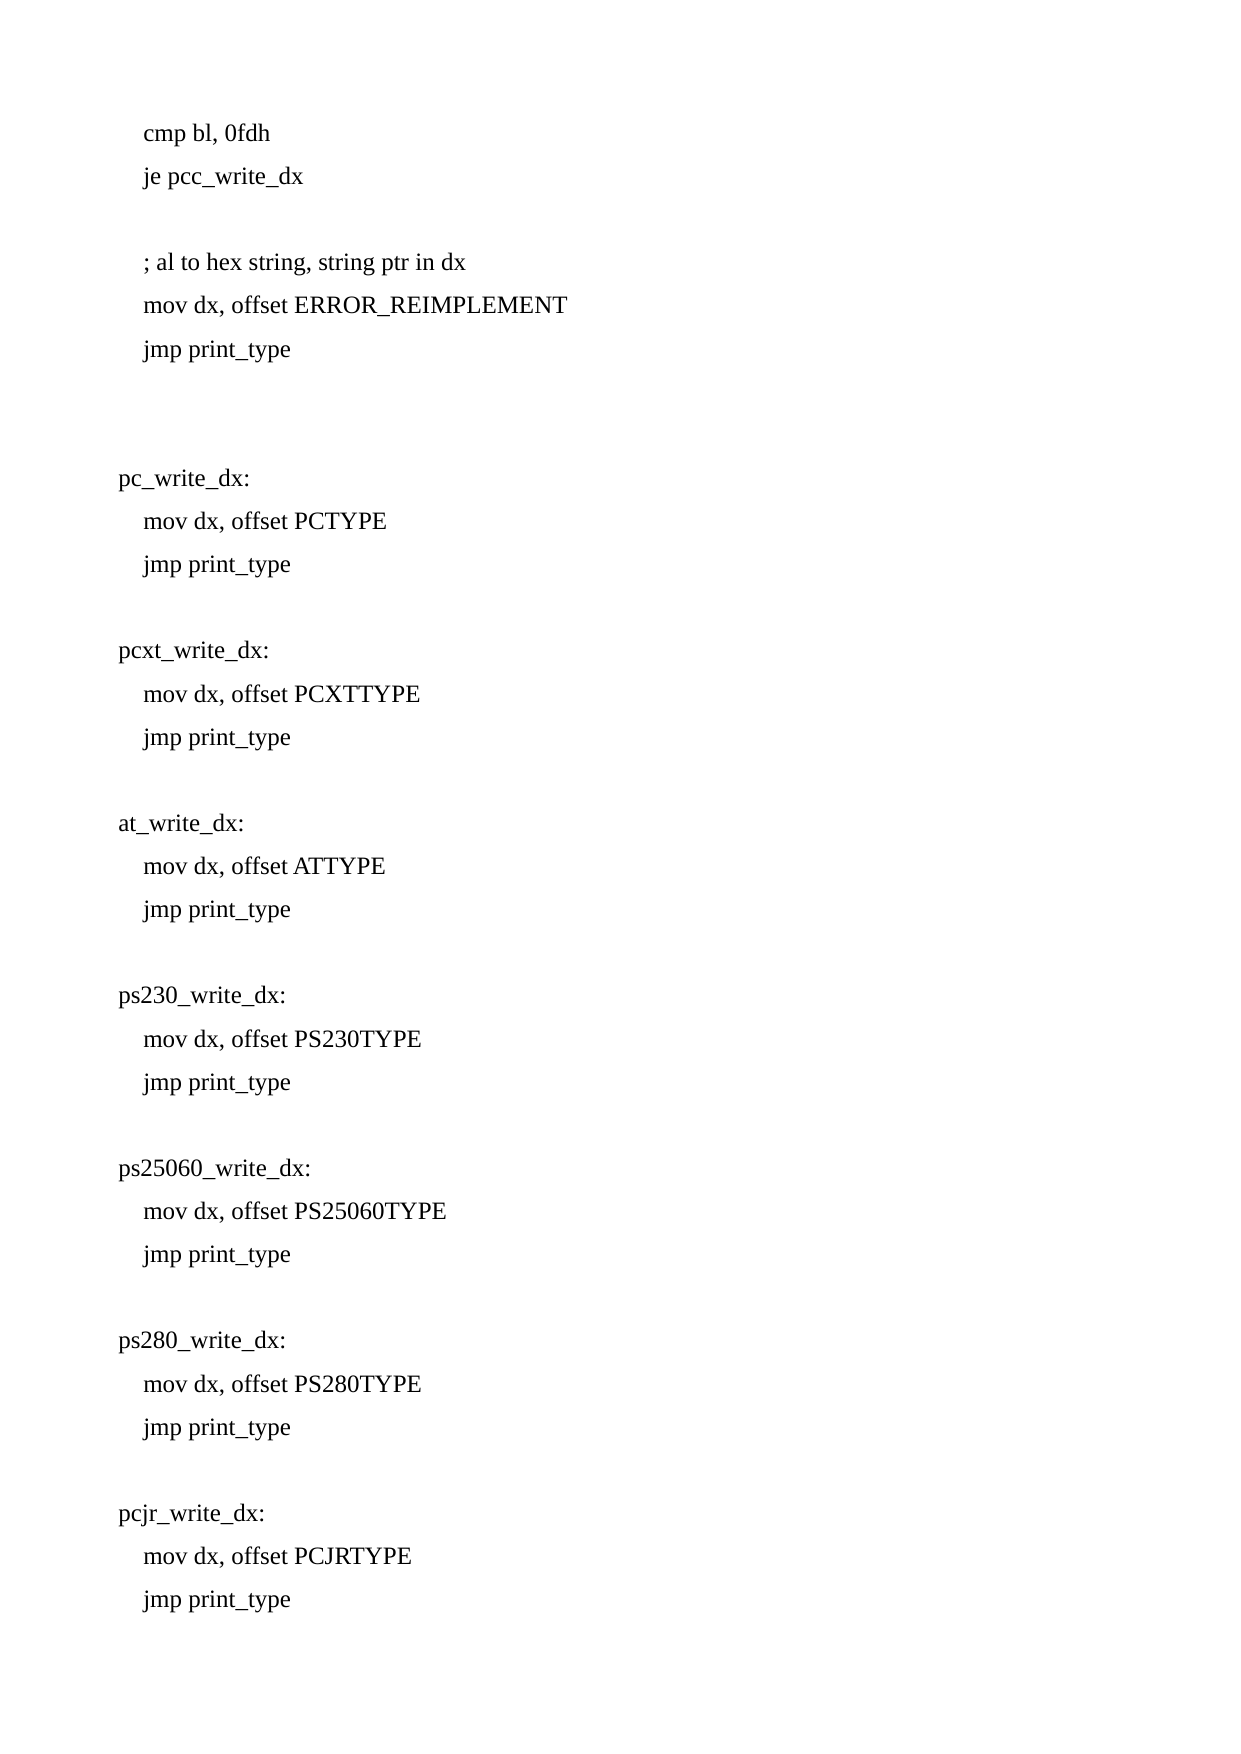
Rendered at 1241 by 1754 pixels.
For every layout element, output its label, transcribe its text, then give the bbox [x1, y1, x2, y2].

text jmp print_type [118, 549, 1122, 578]
text mov dx, offset PCXTTYPE [118, 679, 1122, 707]
text jmp print_type [118, 334, 1122, 362]
text jmp print_type [118, 1067, 1122, 1096]
text jmp print_type [118, 1239, 1122, 1268]
text mov dx, offset PS230TYPE [118, 1024, 1122, 1052]
text ps230_write_dx: [118, 981, 1122, 1009]
text ps280_write_dx: [118, 1326, 1122, 1354]
text cmp bl, 0fdh [118, 118, 1122, 147]
text at_write_dx: [118, 808, 1122, 837]
text pcxt_write_dx: [118, 636, 1122, 664]
text jmp print_type [118, 1584, 1122, 1613]
text mov dx, offset ATTYPE [118, 851, 1122, 880]
text mov dx, offset PS280TYPE [118, 1369, 1122, 1397]
text mov dx, offset PS25060TYPE [118, 1196, 1122, 1225]
text je pcc_write_dx [118, 161, 1122, 190]
text jmp print_type [118, 894, 1122, 923]
text mov dx, offset ERROR_REIMPLEMENT [118, 291, 1122, 319]
text ps25060_write_dx: [118, 1153, 1122, 1182]
text ; al to hex string, string ptr in dx [118, 247, 1122, 276]
text jmp print_type [118, 1412, 1122, 1441]
text mov dx, offset PCJRTYPE [118, 1541, 1122, 1570]
text pcjr_write_dx: [118, 1498, 1122, 1527]
text jmp print_type [118, 722, 1122, 751]
text pc_write_dx: [118, 463, 1122, 492]
text mov dx, offset PCTYPE [118, 506, 1122, 535]
